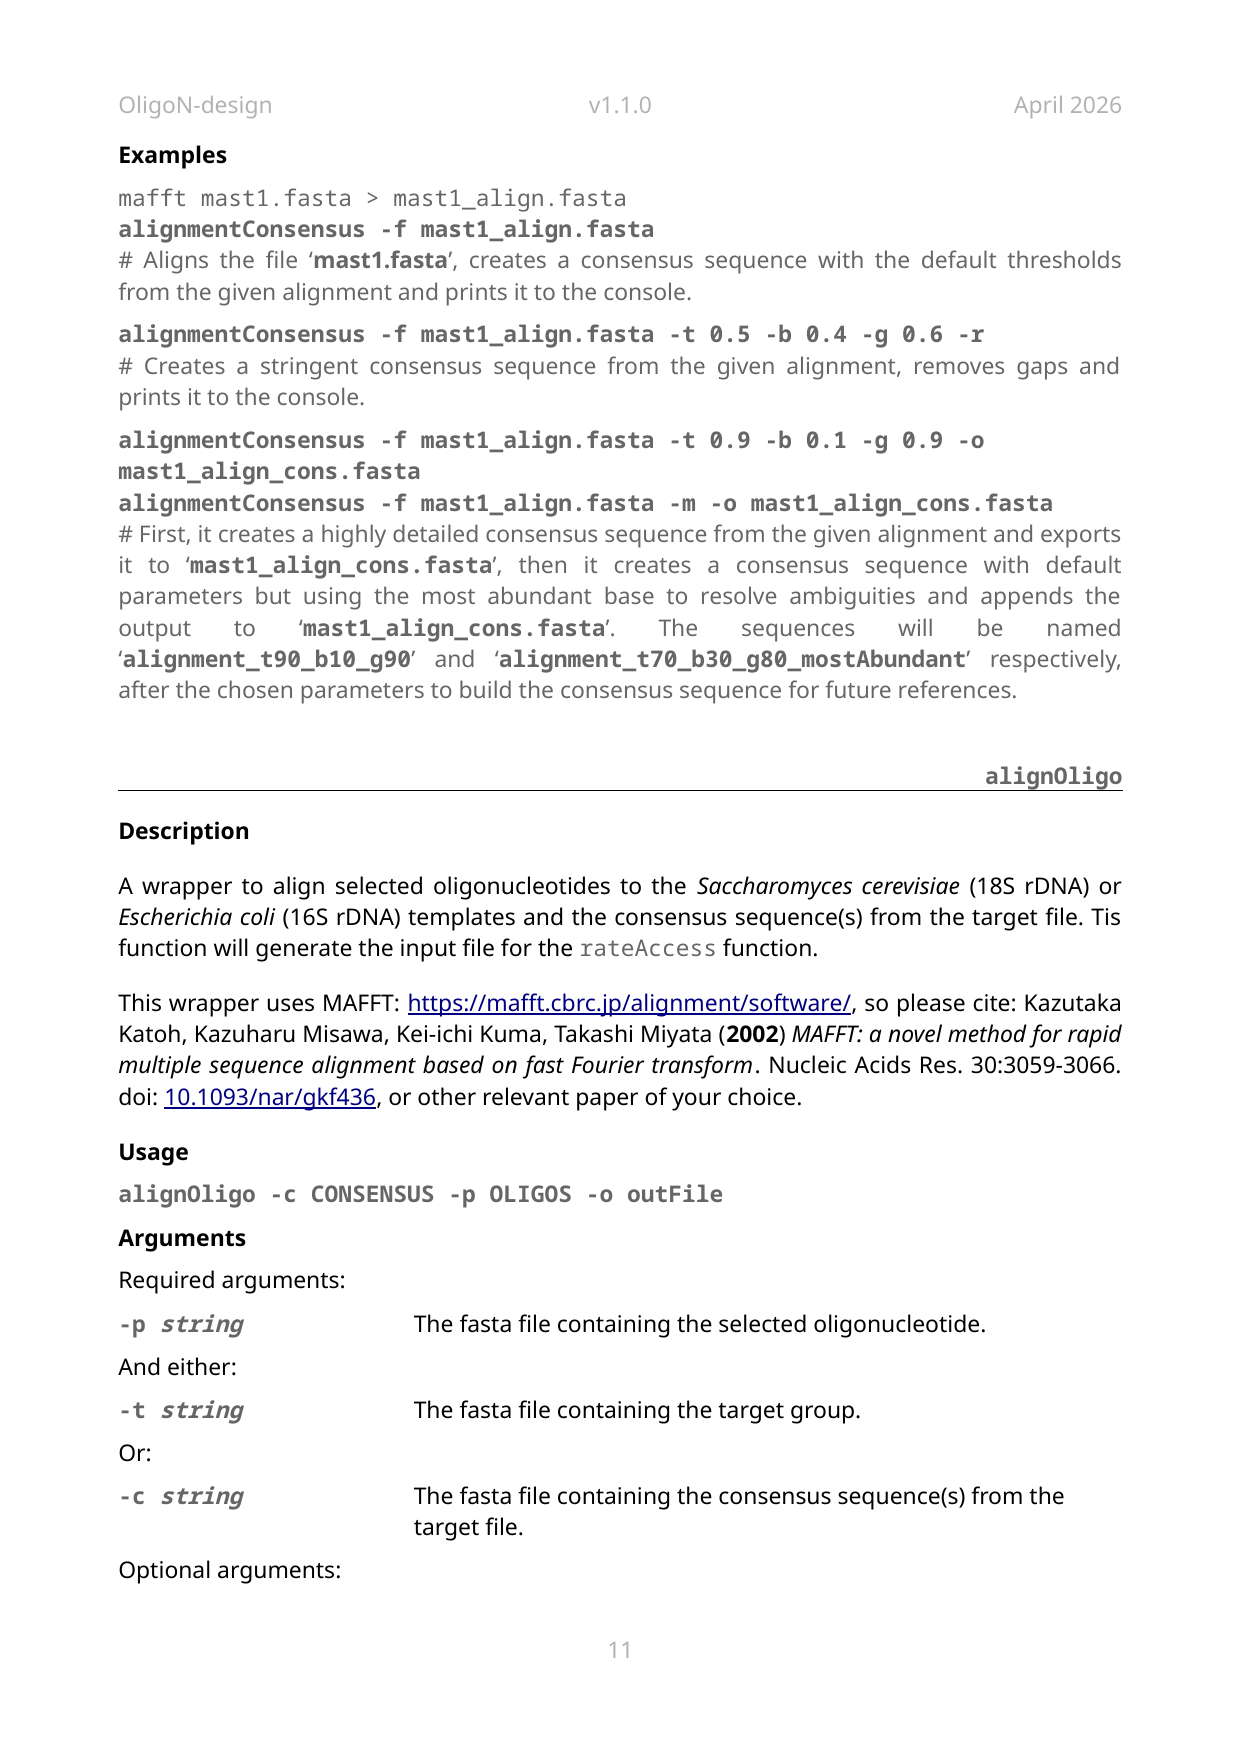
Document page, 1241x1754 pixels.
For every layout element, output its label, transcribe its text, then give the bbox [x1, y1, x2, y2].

text Optional arguments: [118, 1554, 1122, 1585]
text Usage [118, 1135, 1122, 1167]
text # First, it creates a highly detailed consensus sequence from the given alignment and exports it to ‘mast1_align_cons.fasta’, then it creates a consensus sequence with default parameters but using the most abundant base to resolve ambiguities and appends the output to ‘mast1_align_cons.fasta’. The sequences will be named ‘alignment_t90_b10_g90’ and ‘alignment_t70_b30_g80_mostAbundant’ respectively, after the chosen parameters to build the consensus sequence for future references. [118, 518, 1122, 705]
text -c string The fasta file containing the consensus sequence(s) from the target file. [118, 1479, 1122, 1542]
text alignmentConsensus -f mast1_align.fasta -t 0.5 -b 0.4 -g 0.6 -r [118, 318, 1122, 350]
text mafft mast1.fasta > mast1_align.fasta [118, 182, 1122, 213]
text # Creates a stringent consensus sequence from the given alignment, removes gaps and prints it to the console. [118, 350, 1122, 412]
text Description [118, 815, 1122, 846]
text Arguments [118, 1221, 1122, 1253]
text alignOligo -c CONSENSUS -p OLIGOS -o outFile [118, 1178, 1122, 1210]
text Required arguments: [118, 1264, 1122, 1296]
text Or: [118, 1437, 1122, 1468]
text # Aligns the file ‘mast1.fasta’, creates a consensus sequence with the default thresholds from the given alignment and prints it to the console. [118, 244, 1122, 307]
text And either: [118, 1351, 1122, 1382]
text -p string The fasta file containing the selected oligonucleotide. [118, 1307, 1122, 1339]
text A wrapper to align selected oligonucleotides to the Saccharomyces cerevisiae (18S rDNA) or Escherichia coli (16S rDNA) templates and the consensus sequence(s) from the target file. Tis function will generate the input file for the rateAccess function. [118, 869, 1122, 963]
text alignmentConsensus -f mast1_align.fasta -m -o mast1_align_cons.fasta [118, 486, 1122, 518]
text -t string The fasta file containing the target group. [118, 1393, 1122, 1425]
text alignmentConsensus -f mast1_align.fasta [118, 213, 1122, 244]
text Examples [118, 139, 1122, 170]
text alignOligo [118, 760, 1122, 790]
text alignmentConsensus -f mast1_align.fasta -t 0.9 -b 0.1 -g 0.9 -o mast1_align_cons.fasta [118, 424, 1122, 486]
text This wrapper uses MAFFT: https://mafft.cbrc.jp/alignment/software/, so please cite: Kazutaka Katoh, Kazuharu Misawa, Kei-ichi Kuma, Takashi Miyata (2002) MAFFT: a novel method for rapid multiple sequence alignment based on fast Fourier transform. Nucleic Acids Res. 30:3059-3066. doi: 10.1093/nar/gkf436, or other relevant paper of your choice. [118, 987, 1122, 1112]
